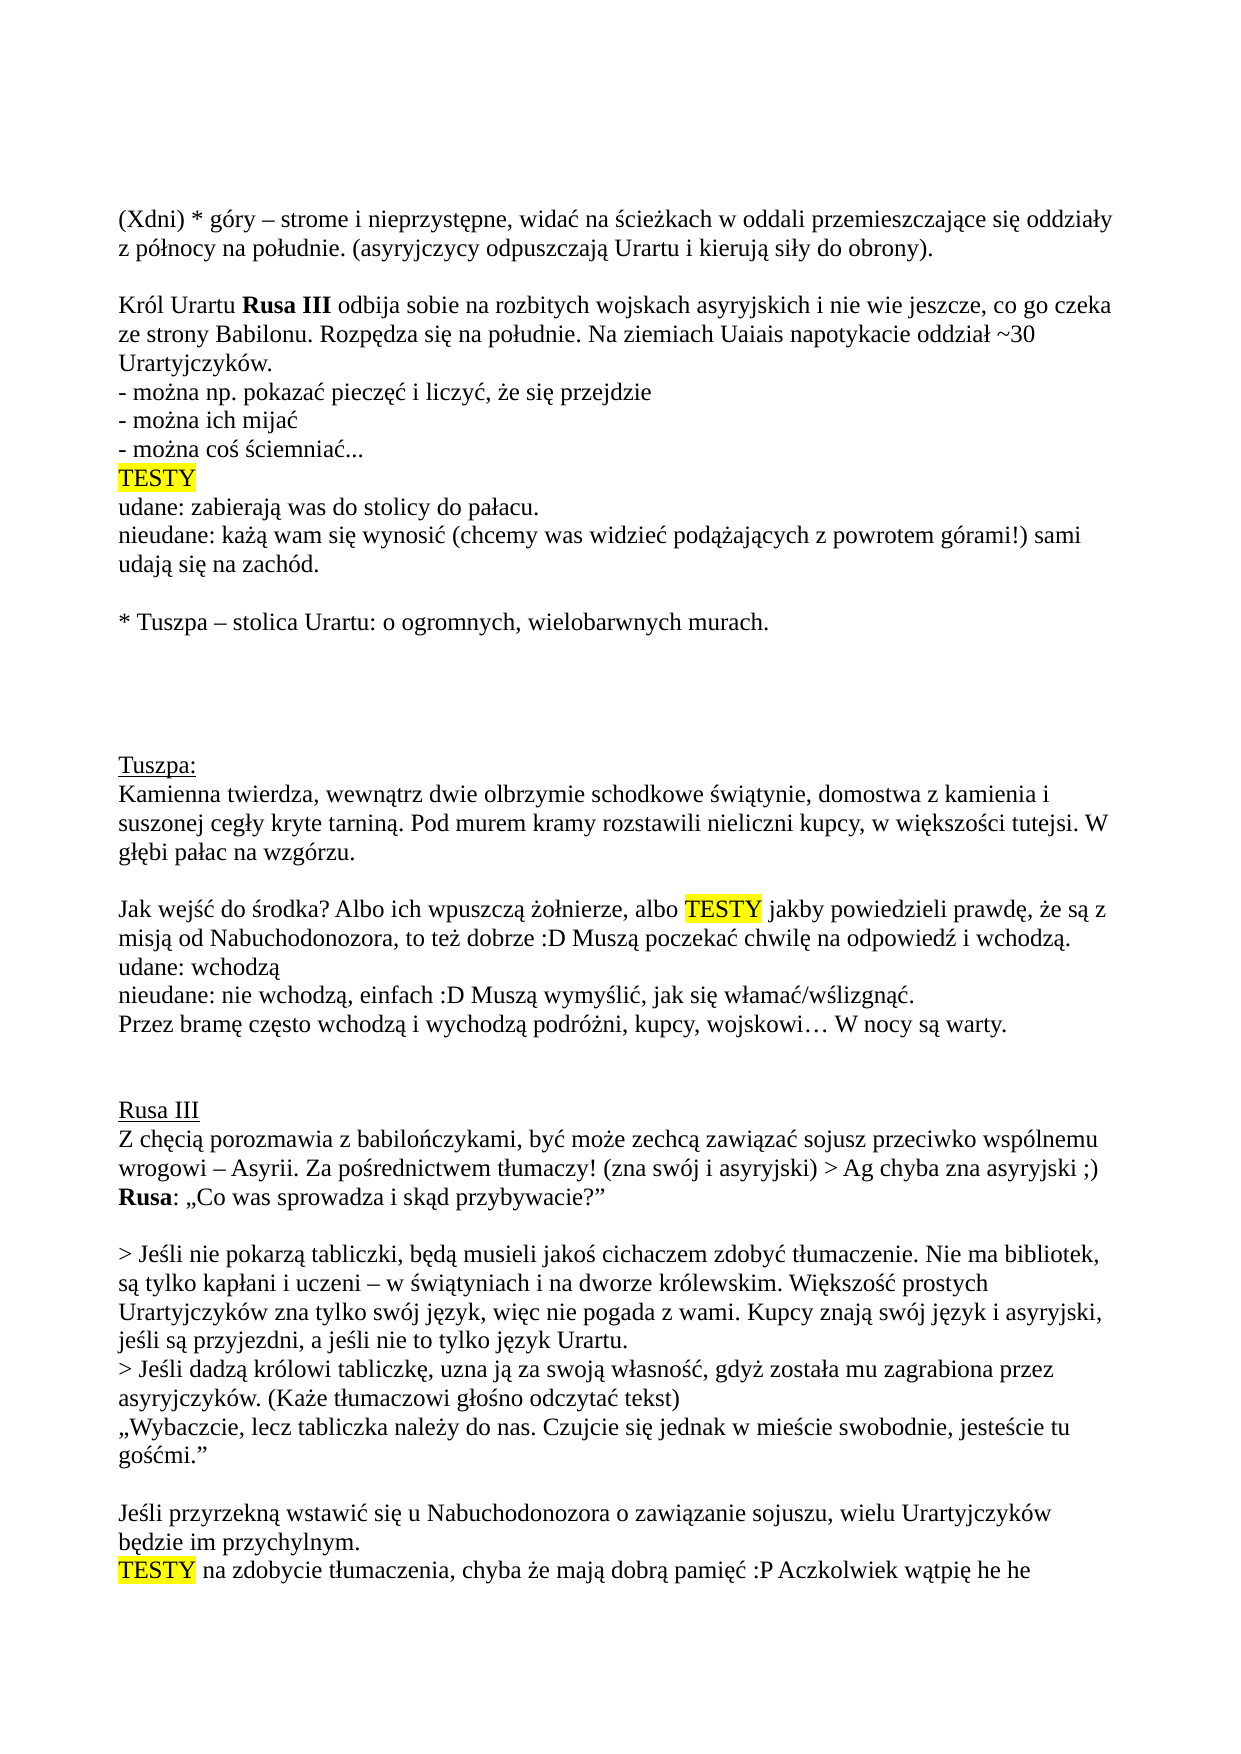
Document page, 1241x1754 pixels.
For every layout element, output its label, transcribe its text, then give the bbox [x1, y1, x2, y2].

text * Tuszpa – stolica Urartu: o ogromnych, wielobarwnych murach. [118, 607, 1122, 636]
text nieudane: każą wam się wynosić (chcemy was widzieć podążających z powrotem górami!) sami udają się na zachód. [118, 521, 1122, 578]
text Rusa: „Co was sprowadza i skąd przybywacie?” [118, 1182, 1122, 1211]
text (Xdni) * góry – strome i nieprzystępne, widać na ścieżkach w oddali przemieszczające się oddziały z północy na południe. (asyryjczycy odpuszczają Urartu i kierują siły do obrony). [118, 204, 1122, 262]
text udane: zabierają was do stolicy do pałacu. [118, 492, 1122, 521]
text - można coś ściemniać... [118, 434, 1122, 463]
text Jeśli przyrzekną wstawić się u Nabuchodonozora o zawiązanie sojuszu, wielu Urartyjczyków będzie im przychylnym. [118, 1498, 1122, 1556]
text - można np. pokazać pieczęć i liczyć, że się przejdzie [118, 377, 1122, 406]
text „Wybaczcie, lecz tabliczka należy do nas. Czujcie się jednak w mieście swobodnie, jesteście tu gośćmi.” [118, 1412, 1122, 1469]
text > Jeśli dadzą królowi tabliczkę, uzna ją za swoją własność, gdyż została mu zagrabiona przez asyryjczyków. (Każe tłumaczowi głośno odczytać tekst) [118, 1354, 1122, 1412]
text udane: wchodzą [118, 952, 1122, 981]
text Kamienna twierdza, wewnątrz dwie olbrzymie schodkowe świątynie, domostwa z kamienia i suszonej cegły kryte tarniną. Pod murem kramy rozstawili nieliczni kupcy, w większości tutejsi. W głębi pałac na wzgórzu. [118, 779, 1122, 866]
text Przez bramę często wchodzą i wychodzą podróżni, kupcy, wojskowi… W nocy są warty. [118, 1009, 1122, 1038]
text TESTY [118, 463, 1122, 492]
text TESTY na zdobycie tłumaczenia, chyba że mają dobrą pamięć :P Aczkolwiek wątpię he he [118, 1556, 1122, 1584]
text - można ich mijać [118, 406, 1122, 434]
text Rusa III [118, 1096, 1122, 1124]
text Król Urartu Rusa III odbija sobie na rozbitych wojskach asyryjskich i nie wie jeszcze, co go czeka ze strony Babilonu. Rozpędza się na południe. Na ziemiach Uaiais napotykacie oddział ~30 Urartyjczyków. [118, 291, 1122, 377]
text > Jeśli nie pokarzą tabliczki, będą musieli jakoś cichaczem zdobyć tłumaczenie. Nie ma bibliotek, są tylko kapłani i uczeni – w świątyniach i na dworze królewskim. Większość prostych Urartyjczyków zna tylko swój język, więc nie pogada z wami. Kupcy znają swój język i asyryjski, jeśli są przyjezdni, a jeśli nie to tylko język Urartu. [118, 1239, 1122, 1354]
text Z chęcią porozmawia z babilończykami, być może zechcą zawiązać sojusz przeciwko wspólnemu wrogowi – Asyrii. Za pośrednictwem tłumaczy! (zna swój i asyryjski) > Ag chyba zna asyryjski ;) [118, 1124, 1122, 1182]
text Tuszpa: [118, 751, 1122, 779]
text nieudane: nie wchodzą, einfach :D Muszą wymyślić, jak się włamać/wślizgnąć. [118, 981, 1122, 1009]
text Jak wejść do środka? Albo ich wpuszczą żołnierze, albo TESTY jakby powiedzieli prawdę, że są z misją od Nabuchodonozora, to też dobrze :D Muszą poczekać chwilę na odpowiedź i wchodzą. [118, 894, 1122, 952]
